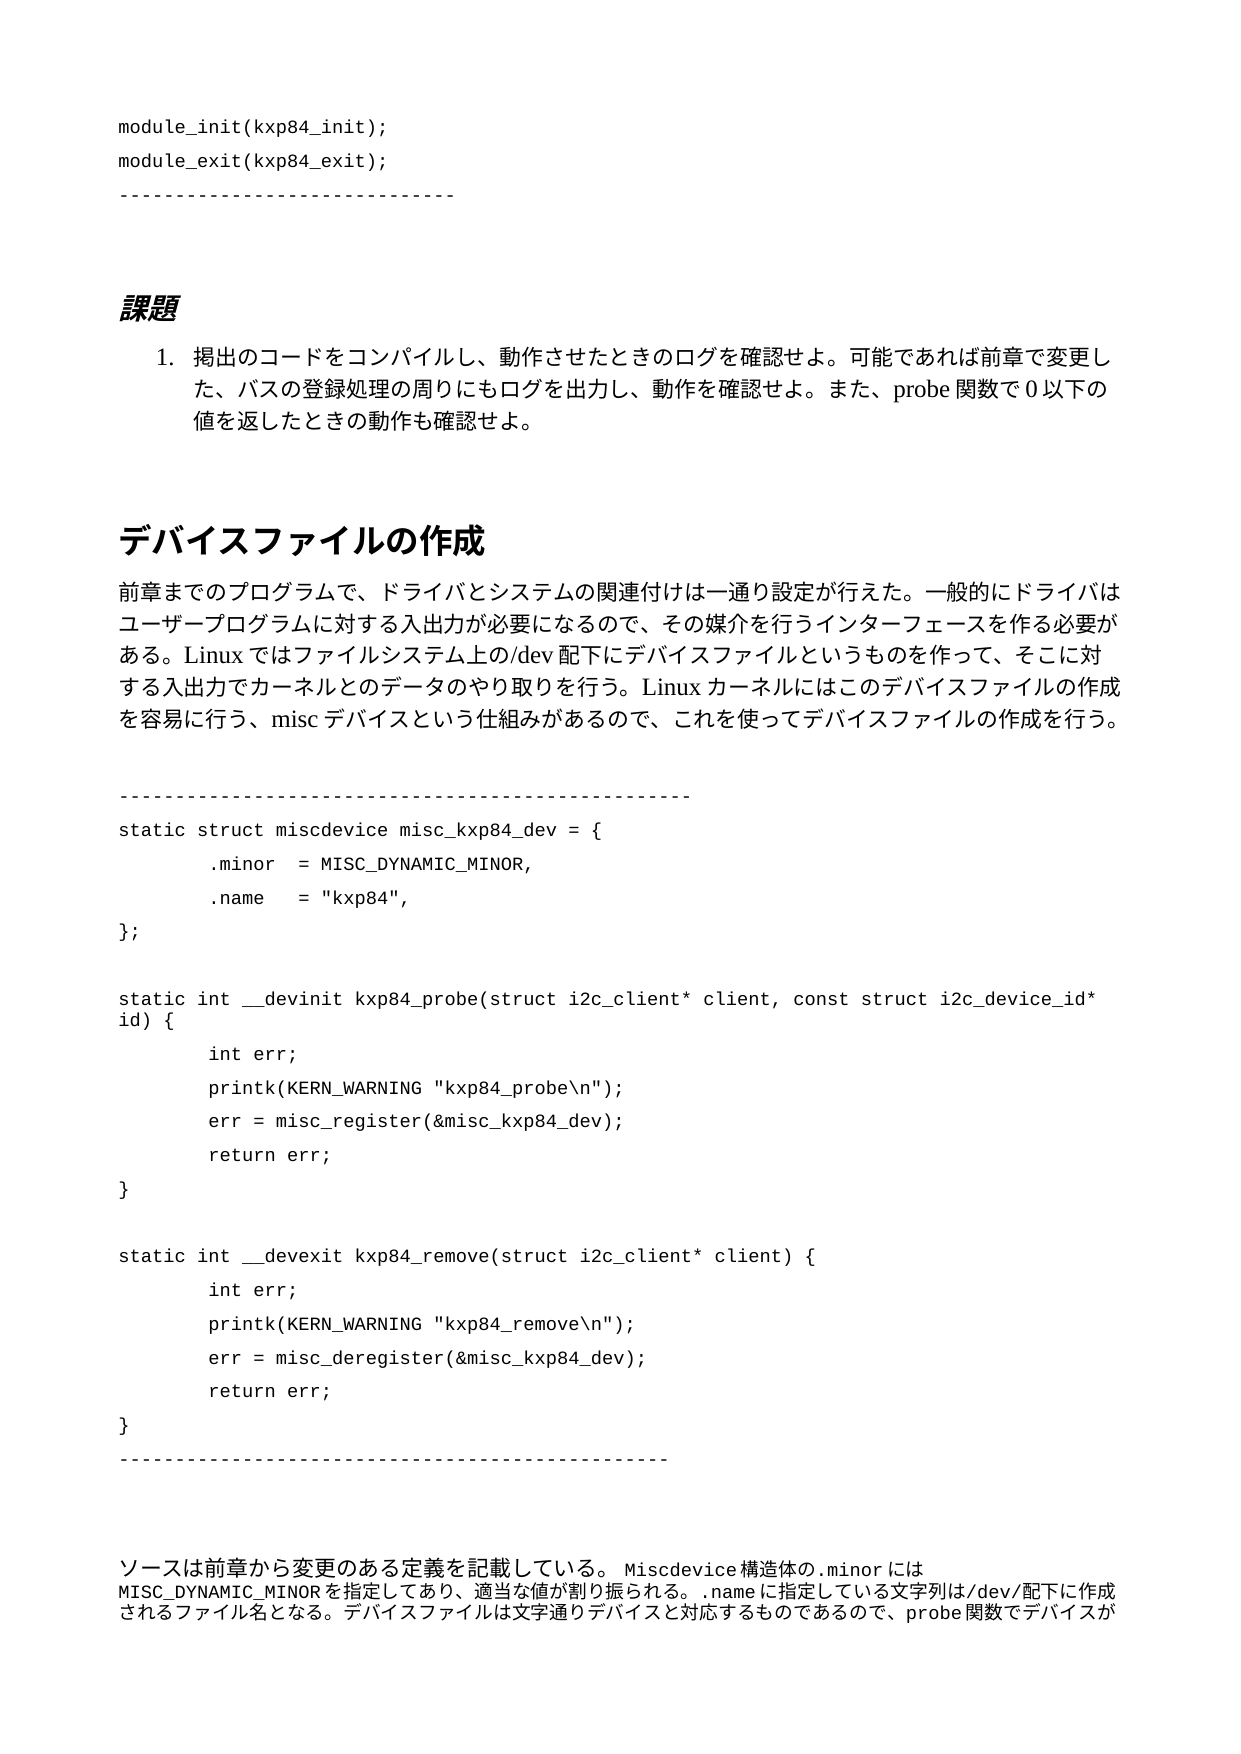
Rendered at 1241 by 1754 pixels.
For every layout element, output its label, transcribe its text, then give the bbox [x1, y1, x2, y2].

text err = misc_deregister(&misc_kxp84_dev); [118, 1348, 1122, 1370]
text return err; [118, 1146, 1122, 1167]
text .name = "kxp84", [118, 888, 1122, 910]
subtitle デバイスファイルの作成 [118, 514, 1122, 563]
text return err; [118, 1382, 1122, 1403]
text ------------------------------------------------- [118, 1450, 1122, 1471]
subtitle 課題 [118, 286, 1122, 328]
text ソースは前章から変更のある定義を記載している。 Miscdevice構造体の.minorにはMISC_DYNAMIC_MINORを指定してあり、適当な値が割り振られる。.nameに指定している文字列は/dev/配下に作成されるファイル名となる。デバイスファイルは文字通りデバイスと対応するものであるので、probe関数でデバイスが [118, 1551, 1122, 1625]
text printk(KERN_WARNING "kxp84_remove\n"); [118, 1315, 1122, 1336]
text static int __devinit kxp84_probe(struct i2c_client* client, const struct i2c_device_id* id) { [118, 990, 1122, 1032]
text int err; [118, 1281, 1122, 1302]
text .minor = MISC_DYNAMIC_MINOR, [118, 855, 1122, 876]
text module_init(kxp84_init); [118, 118, 1122, 139]
text ------------------------------ [118, 186, 1122, 207]
text 前章までのプログラムで、ドライバとシステムの関連付けは一通り設定が行えた。一般的にドライバはユーザープログラムに対する入出力が必要になるので、その媒介を行うインターフェースを作る必要がある。Linuxではファイルシステム上の/dev配下にデバイスファイルというものを作って、そこに対する入出力でカーネルとのデータのやり取りを行う。Linuxカーネルにはこのデバイスファイルの作成を容易に行う、miscデバイスという仕組みがあるので、これを使ってデバイスファイルの作成を行う。 [118, 575, 1122, 733]
text printk(KERN_WARNING "kxp84_probe\n"); [118, 1078, 1122, 1100]
text } [118, 1416, 1122, 1437]
text int err; [118, 1045, 1122, 1066]
text module_exit(kxp84_exit); [118, 152, 1122, 173]
text static struct miscdevice misc_kxp84_dev = { [118, 821, 1122, 842]
list 掲出のコードをコンパイルし、動作させたときのログを確認せよ。可能であれば前章で変更した、バスの登録処理の周りにもログを出力し、動作を確認せよ。また、probe関数で0以下の値を返したときの動作も確認せよ。 [156, 340, 1122, 435]
text static int __devexit kxp84_remove(struct i2c_client* client) { [118, 1247, 1122, 1268]
text }; [118, 922, 1122, 943]
text --------------------------------------------------- [118, 787, 1122, 808]
text err = misc_register(&misc_kxp84_dev); [118, 1112, 1122, 1133]
text } [118, 1180, 1122, 1201]
